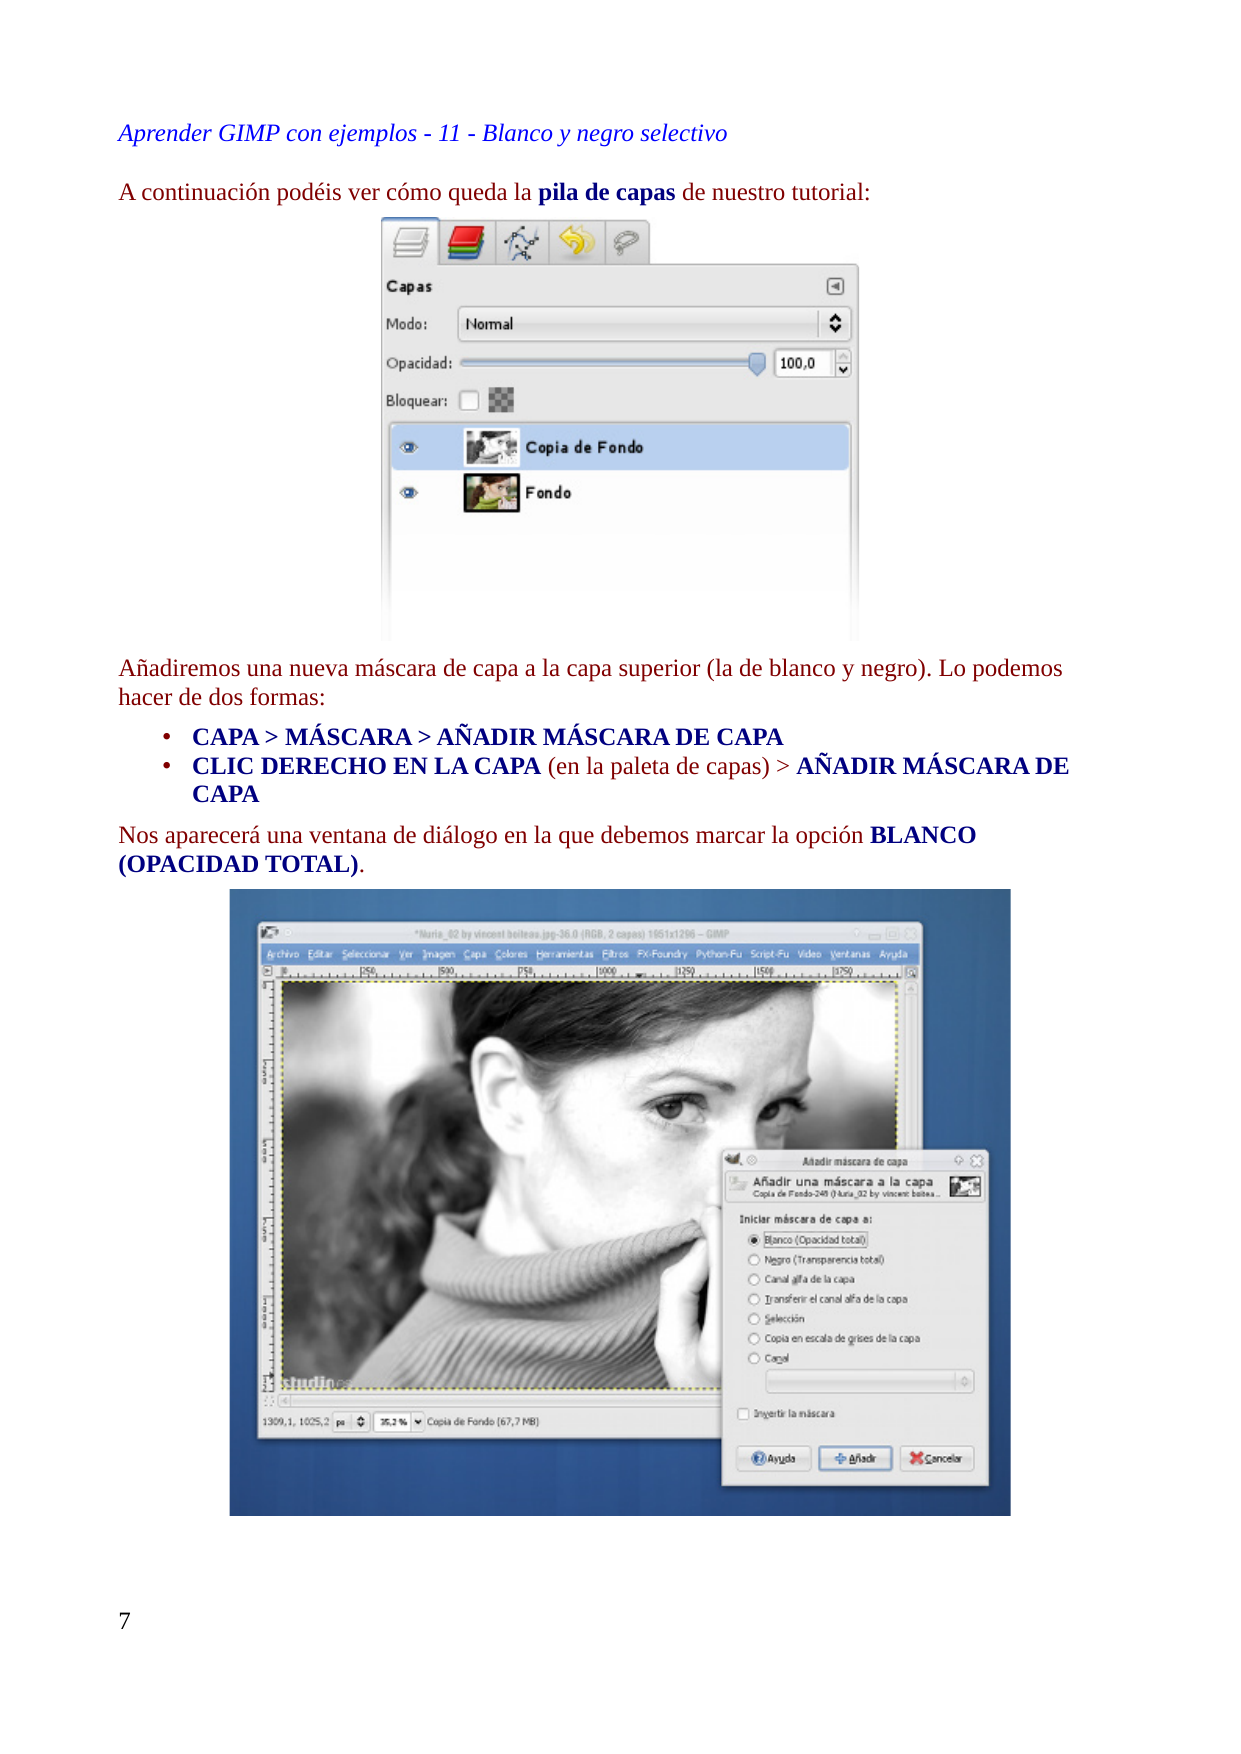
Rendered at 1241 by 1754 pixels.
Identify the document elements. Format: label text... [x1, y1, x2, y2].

picture [229, 889, 1011, 1516]
list CLIC DERECHO EN LA CAPA (en la paleta de capas) > AÑADIR MÁSCARA DE CAPA [162, 751, 1122, 808]
text Nos aparecerá una ventana de diálogo en la que debemos marcar la opción BLANCO (OPACIDAD TOTAL). [118, 820, 1122, 878]
text Añadiremos una nueva máscara de capa a la capa superior (la de blanco y negro). Lo podemos hacer de dos formas: [118, 653, 1122, 710]
picture [381, 217, 860, 641]
text A continuación podéis ver cómo queda la pila de capas de nuestro tutorial: [118, 177, 1122, 206]
list CAPA > MÁSCARA > AÑADIR MÁSCARA DE CAPA [162, 722, 1122, 751]
